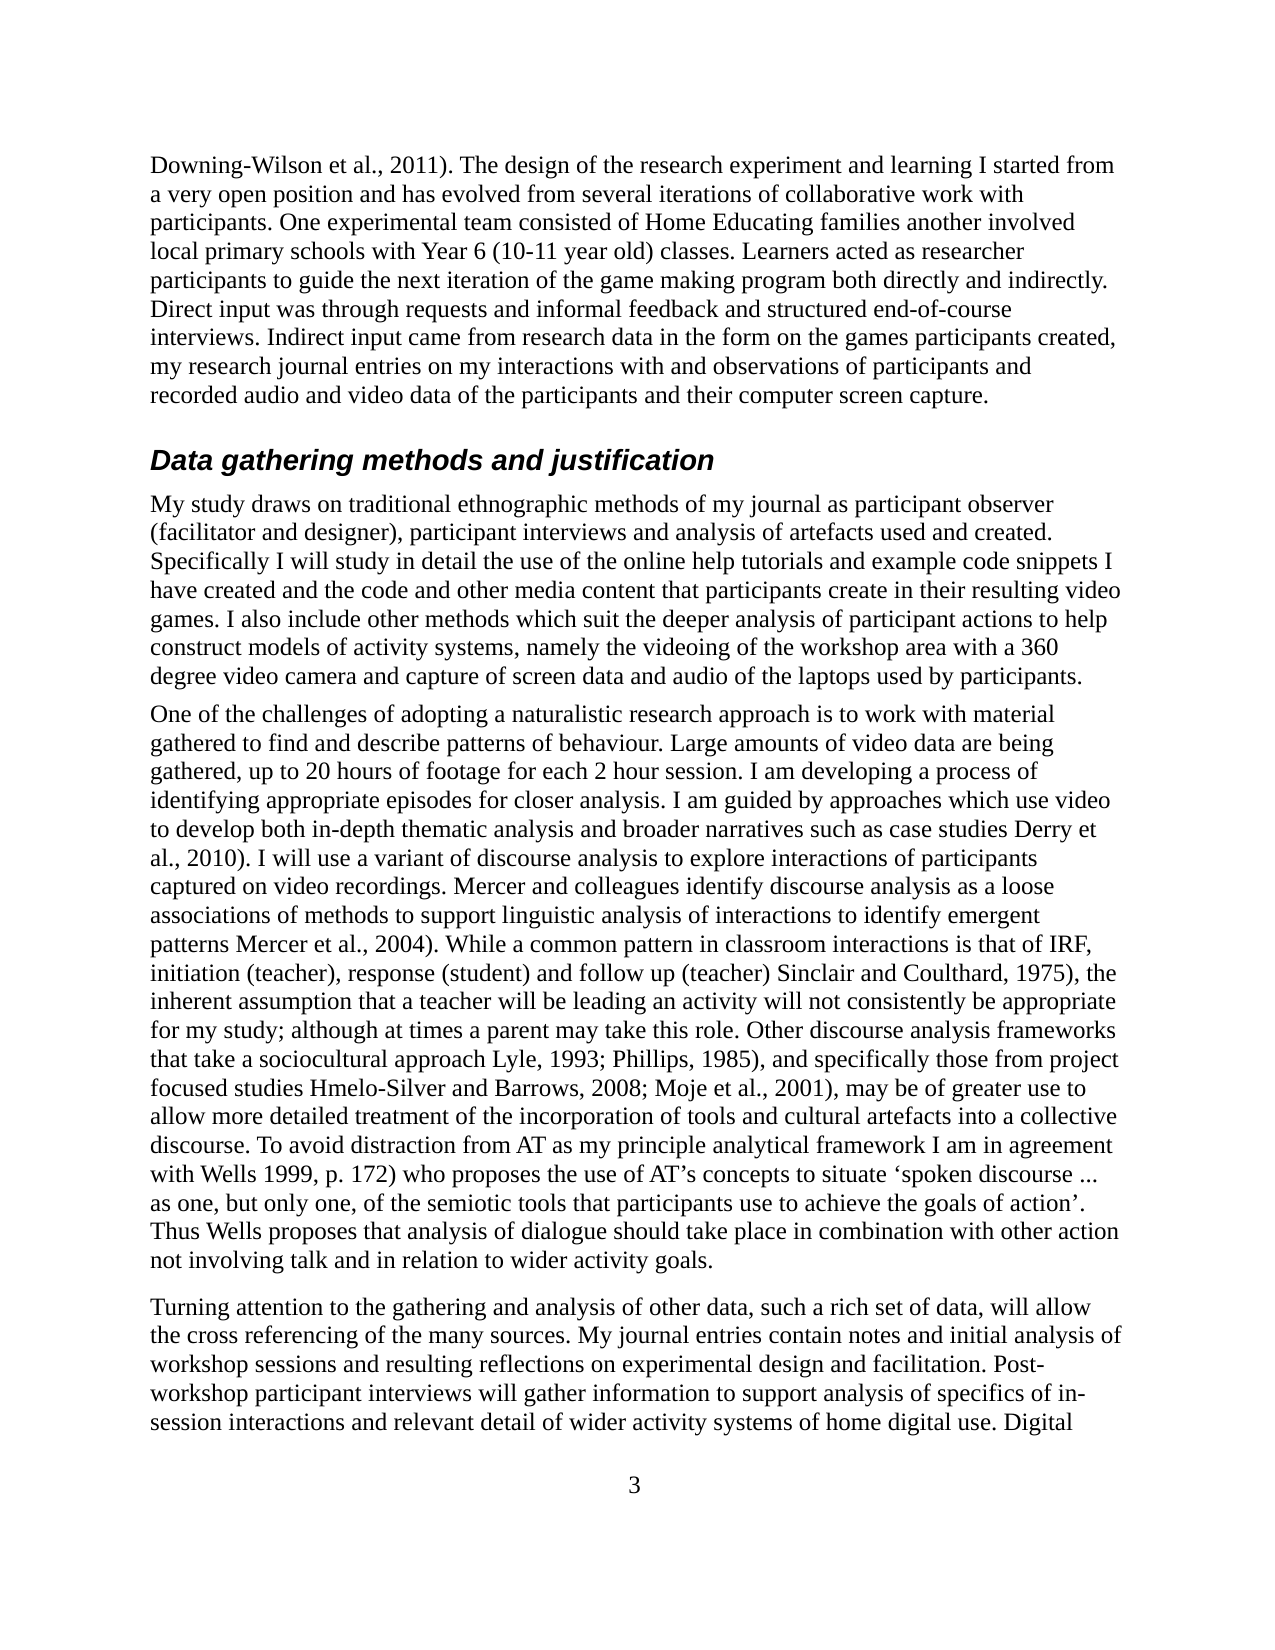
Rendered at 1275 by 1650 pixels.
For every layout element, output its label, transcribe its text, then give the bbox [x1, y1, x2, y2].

text Downing-Wilson et al., 2011). The design of the research experiment and learning I started from a very open position and has evolved from several iterations of collaborative work with participants. One experimental team consisted of Home Educating families another involved local primary schools with Year 6 (10-11 year old) classes. Learners acted as researcher participants to guide the next iteration of the game making program both directly and indirectly. Direct input was through requests and informal feedback and structured end-of-course interviews. Indirect input came from research data in the form on the games participants created, my research journal entries on my interactions with and observations of participants and recorded audio and video data of the participants and their computer screen capture. [150, 150, 1125, 409]
text My study draws on traditional ethnographic methods of my journal as participant observer (facilitator and designer), participant interviews and analysis of artefacts used and created. Specifically I will study in detail the use of the online help tutorials and example code snippets I have created and the code and other media content that participants create in their resulting video games. I also include other methods which suit the deeper analysis of participant actions to help construct models of activity systems, namely the videoing of the workshop area with a 360 degree video camera and capture of screen data and audio of the laptops used by participants. [150, 489, 1125, 690]
text Turning attention to the gathering and analysis of other data, such a rich set of data, will allow the cross referencing of the many sources. My journal entries contain notes and initial analysis of workshop sessions and resulting reflections on experimental design and facilitation. Post-workshop participant interviews will gather information to support analysis of specifics of in-session interactions and relevant detail of wider activity systems of home digital use. Digital [150, 1292, 1125, 1436]
subtitle Data gathering methods and justification [150, 443, 1125, 476]
text One of the challenges of adopting a naturalistic research approach is to work with material gathered to find and describe patterns of behaviour. Large amounts of video data are being gathered, up to 20 hours of footage for each 2 hour session. I am developing a process of identifying appropriate episodes for closer analysis. I am guided by approaches which use video to develop both in-depth thematic analysis and broader narratives such as case studies Derry et al., 2010). I will use a variant of discourse analysis to explore interactions of participants captured on video recordings. Mercer and colleagues identify discourse analysis as a loose associations of methods to support linguistic analysis of interactions to identify emergent patterns Mercer et al., 2004). While a common pattern in classroom interactions is that of IRF, initiation (teacher), response (student) and follow up (teacher) Sinclair and Coulthard, 1975), the inherent assumption that a teacher will be leading an activity will not consistently be appropriate for my study; although at times a parent may take this role. Other discourse analysis frameworks that take a sociocultural approach Lyle, 1993; Phillips, 1985), and specifically those from project focused studies Hmelo-Silver and Barrows, 2008; Moje et al., 2001), may be of greater use to allow more detailed treatment of the incorporation of tools and cultural artefacts into a collective discourse. To avoid distraction from AT as my principle analytical framework I am in agreement with Wells 1999, p. 172) who proposes the use of AT’s concepts to situate ‘spoken discourse ... as one, but only one, of the semiotic tools that participants use to achieve the goals of action’. Thus Wells proposes that analysis of dialogue should take place in combination with other action not involving talk and in relation to wider activity goals. [150, 699, 1125, 1274]
